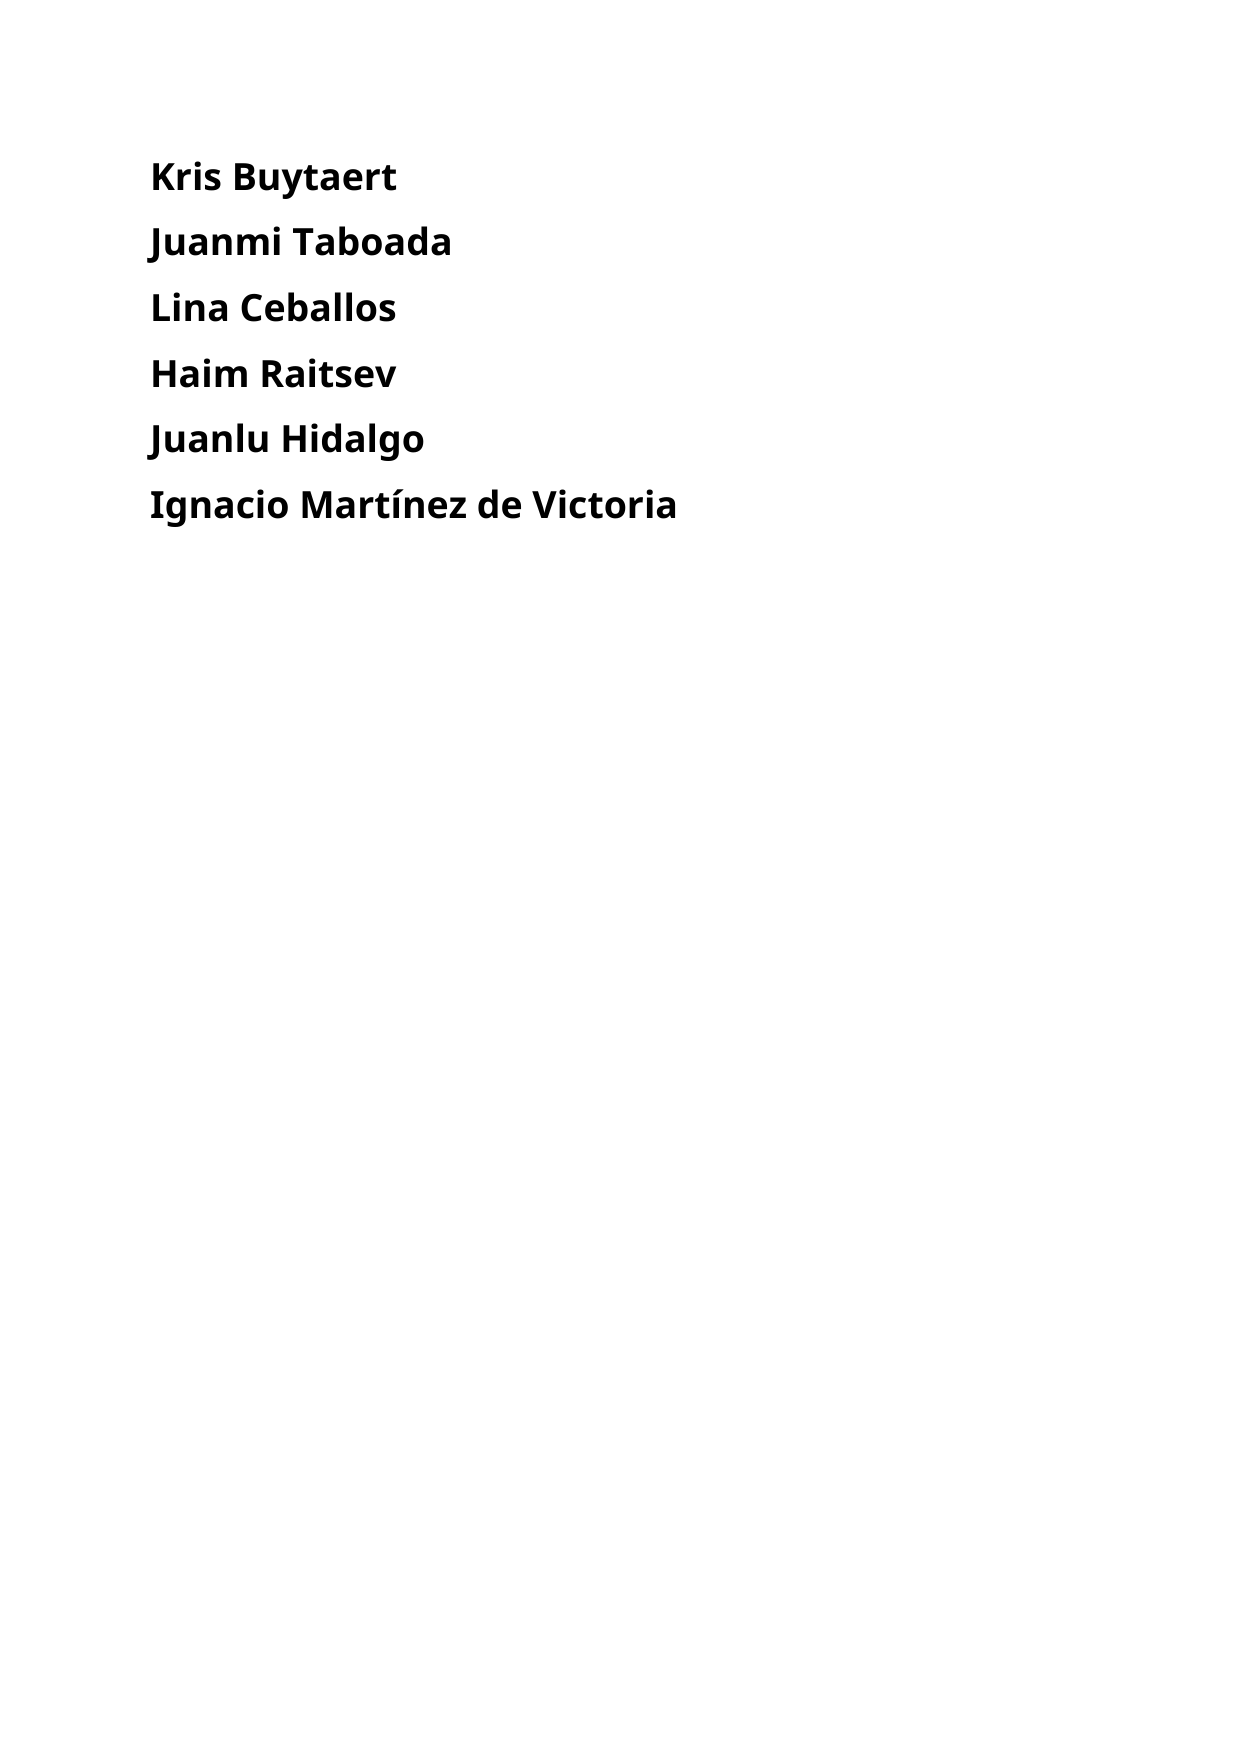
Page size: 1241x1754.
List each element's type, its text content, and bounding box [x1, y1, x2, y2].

subtitle Ignacio Martínez de Victoria [150, 478, 1090, 529]
subtitle Lina Ceballos [150, 281, 1090, 332]
subtitle Kris Buytaert [150, 150, 1090, 201]
subtitle Juanlu Hidalgo [150, 412, 1090, 463]
subtitle Haim Raitsev [150, 347, 1090, 398]
subtitle Juanmi Taboada [150, 216, 1090, 267]
